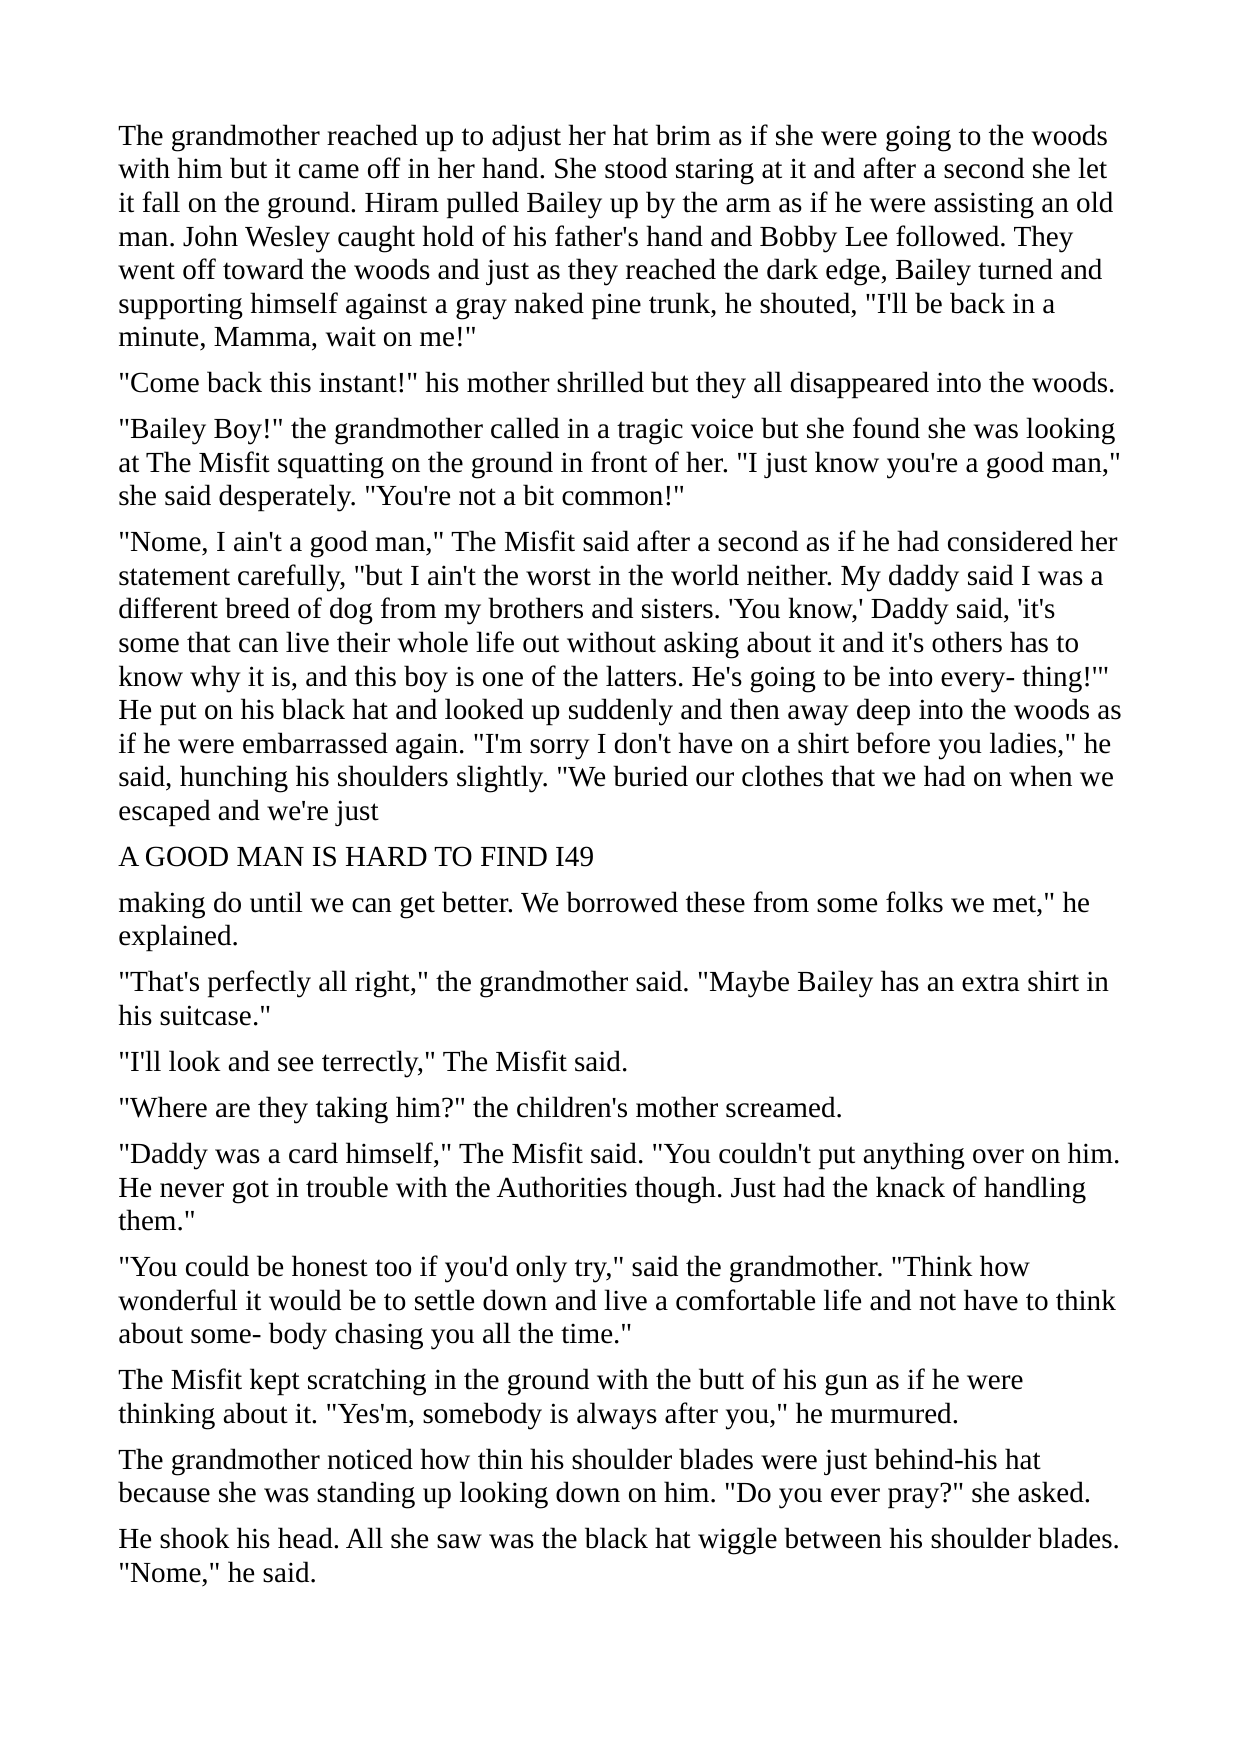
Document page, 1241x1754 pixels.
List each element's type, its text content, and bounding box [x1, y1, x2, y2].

text "I'll look and see terrectly," The Misfit said. [118, 1044, 1122, 1078]
text "That's perfectly all right," the grandmother said. "Maybe Bailey has an extra shirt in his suitcase." [118, 964, 1122, 1032]
text "Daddy was a card himself," The Misfit said. "You couldn't put anything over on him. He never got in trouble with the Authorities though. Just had the knack of handling them." [118, 1136, 1122, 1237]
text "You could be honest too if you'd only try," said the grandmother. "Think how wonderful it would be to settle down and live a comfortable life and not have to think about some- body chasing you all the time." [118, 1249, 1122, 1350]
text He shook his head. All she saw was the black hat wiggle between his shoulder blades. "Nome," he said. [118, 1522, 1122, 1589]
text making do until we can get better. We borrowed these from some folks we met," he explained. [118, 885, 1122, 952]
text "Where are they taking him?" the children's mother screamed. [118, 1090, 1122, 1124]
text "Nome, I ain't a good man," The Misfit said after a second as if he had considered her statement carefully, "but I ain't the worst in the world neither. My daddy said I was a different breed of dog from my brothers and sisters. 'You know,' Daddy said, 'it's some that can live their whole life out without asking about it and it's others has to know why it is, and this boy is one of the latters. He's going to be into every- thing!'" He put on his black hat and looked up suddenly and then away deep into the woods as if he were embarrassed again. "I'm sorry I don't have on a shirt before you ladies," he said, hunching his shoulders slightly. "We buried our clothes that we had on when we escaped and we're just [118, 524, 1122, 826]
text "Bailey Boy!" the grandmother called in a tragic voice but she found she was looking at The Misfit squatting on the ground in front of her. "I just know you're a good man," she said desperately. "You're not a bit common!" [118, 411, 1122, 512]
text The grandmother noticed how thin his shoulder blades were just behind-his hat because she was standing up looking down on him. "Do you ever pray?" she asked. [118, 1442, 1122, 1509]
text A GOOD MAN IS HARD TO FIND I49 [118, 839, 1122, 872]
text The Misfit kept scratching in the ground with the butt of his gun as if he were thinking about it. "Yes'm, somebody is always after you," he murmured. [118, 1362, 1122, 1429]
text "Come back this instant!" his mother shrilled but they all disappeared into the woods. [118, 365, 1122, 399]
text The grandmother reached up to adjust her hat brim as if she were going to the woods with him but it came off in her hand. She stood staring at it and after a second she let it fall on the ground. Hiram pulled Bailey up by the arm as if he were assisting an old man. John Wesley caught hold of his father's hand and Bobby Lee followed. They went off toward the woods and just as they reached the dark edge, Bailey turned and supporting himself against a gray naked pine trunk, he shouted, "I'll be back in a minute, Mamma, wait on me!" [118, 118, 1122, 353]
